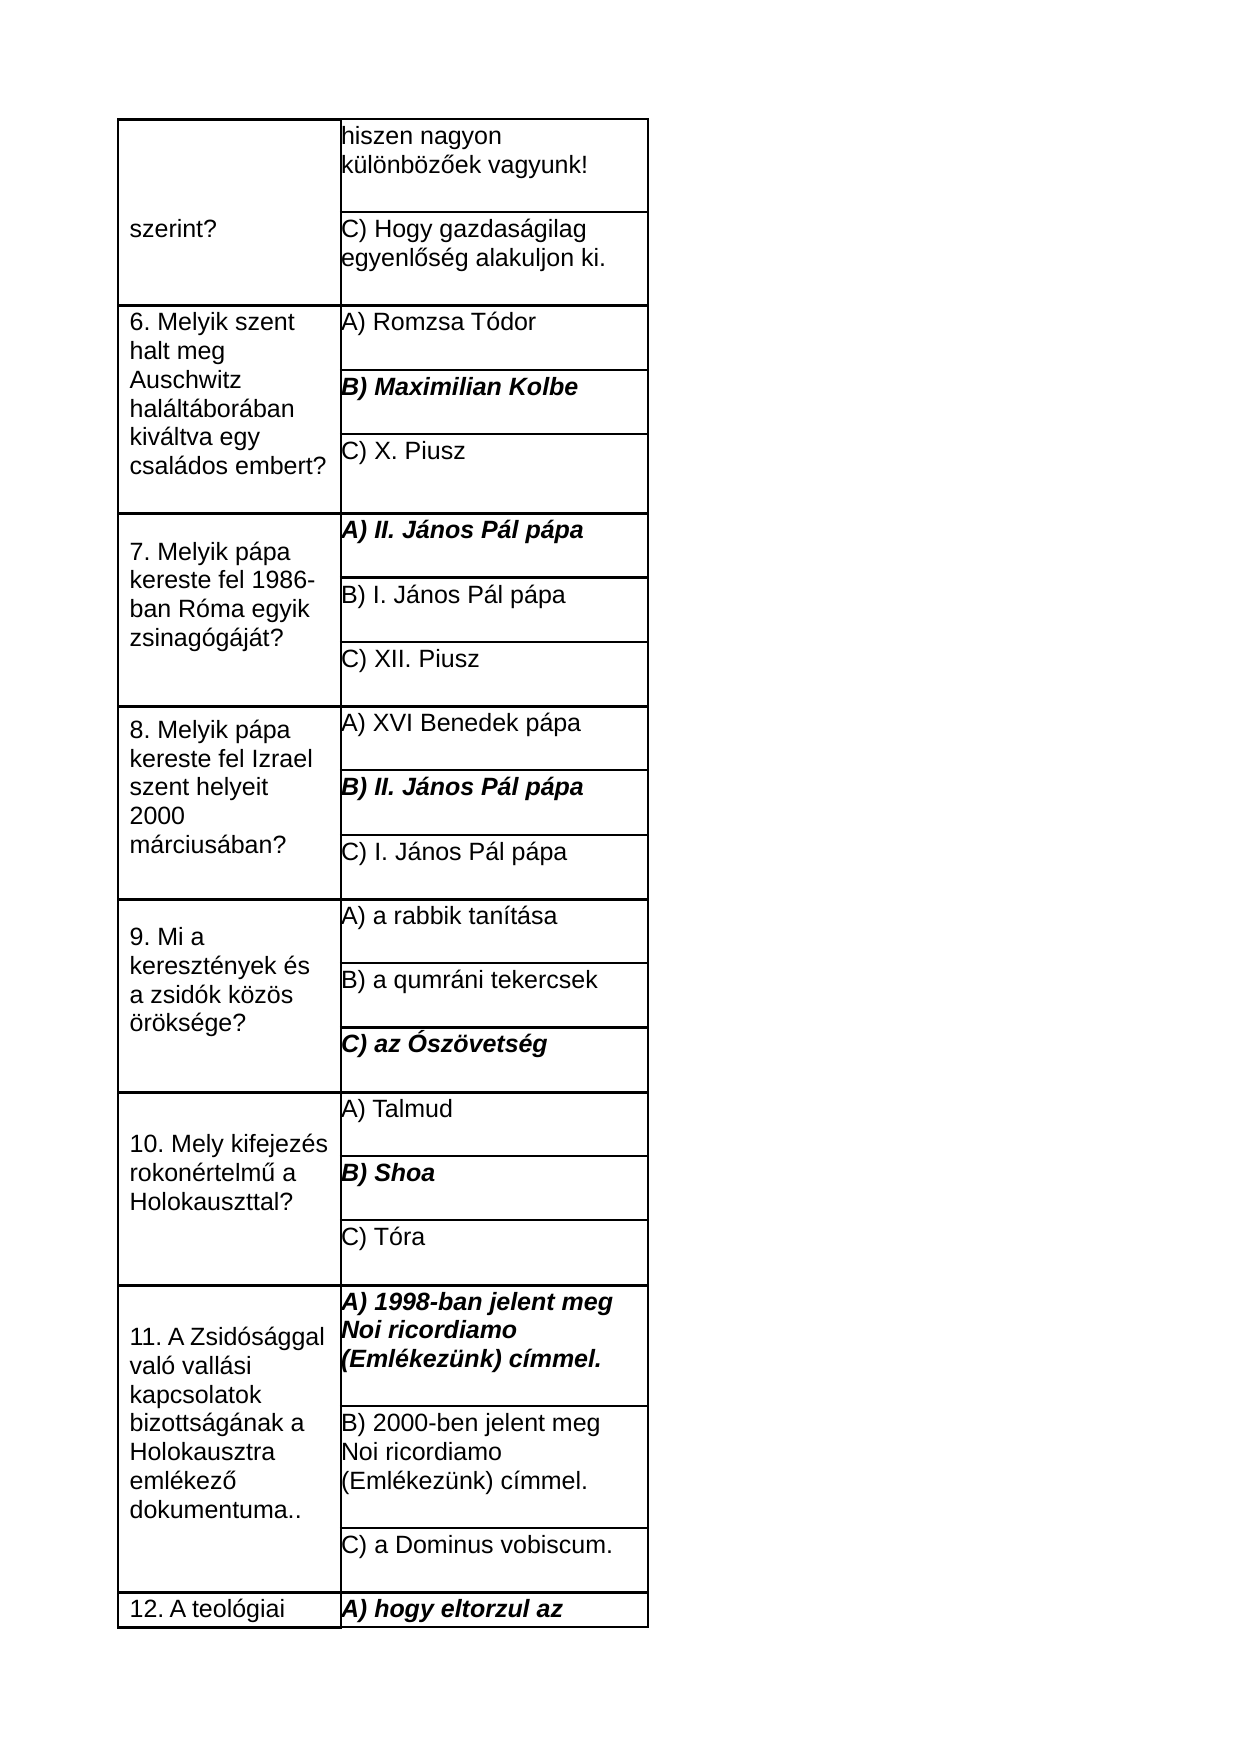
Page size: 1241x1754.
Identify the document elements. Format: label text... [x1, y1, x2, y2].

table_cell A) hogy eltorzul az [342, 1594, 647, 1626]
table_cell C) a Dominus vobiscum. [342, 1529, 647, 1591]
table_cell C) az Ószövetség [342, 1029, 647, 1091]
table_cell C) Hogy gazdaságilag egyenlőség alakuljon ki. [342, 213, 647, 304]
table_cell 10. Mely kifejezés rokonértelmű a Holokauszttal? [119, 1094, 340, 1283]
table_cell A) Romzsa Tódor [342, 307, 647, 368]
table_cell B) 2000-ben jelent meg Noi ricordiamo (Emlékezünk) címmel. [342, 1407, 647, 1527]
table_cell 12. A teológiai [119, 1594, 340, 1626]
table_cell B) Shoa [342, 1157, 647, 1219]
table_cell 6. Melyik szent halt meg Auschwitz haláltáborában kiváltva egy családos embert? [119, 307, 340, 512]
table_cell A) Talmud [342, 1094, 647, 1155]
table_cell 8. Melyik pápa kereste fel Izrael szent helyeit 2000 márciusában? [119, 708, 340, 898]
table_cell C) Tóra [342, 1221, 647, 1283]
table_cell B) II. János Pál pápa [342, 771, 647, 833]
table_cell C) I. János Pál pápa [342, 836, 647, 898]
table_cell C) XII. Piusz [342, 643, 647, 705]
table_cell 9. Mi a keresztények és a zsidók közös öröksége? [119, 901, 340, 1091]
table_cell 11. A Zsidósággal való vallási kapcsolatok bizottságának a Holokausztra emlékező dokumentuma.. [119, 1287, 340, 1591]
table_cell B) Maximilian Kolbe [342, 371, 647, 433]
table_cell C) X. Piusz [342, 435, 647, 512]
table_cell A) 1998-ban jelent meg Noi ricordiamo (Emlékezünk) címmel. [342, 1287, 647, 1405]
table_cell B) a qumráni tekercsek [342, 964, 647, 1026]
table_cell A) XVI Benedek pápa [342, 708, 647, 769]
table_cell A) a rabbik tanítása [342, 901, 647, 962]
table_cell 7. Melyik pápa kereste fel 1986-ban Róma egyik zsinagógáját? [119, 515, 340, 705]
table_cell B) I. János Pál pápa [342, 579, 647, 641]
table_cell szerint? [119, 121, 340, 304]
table_cell hiszen nagyon különbözőek vagyunk! [342, 120, 647, 211]
table_cell A) II. János Pál pápa [342, 515, 647, 576]
